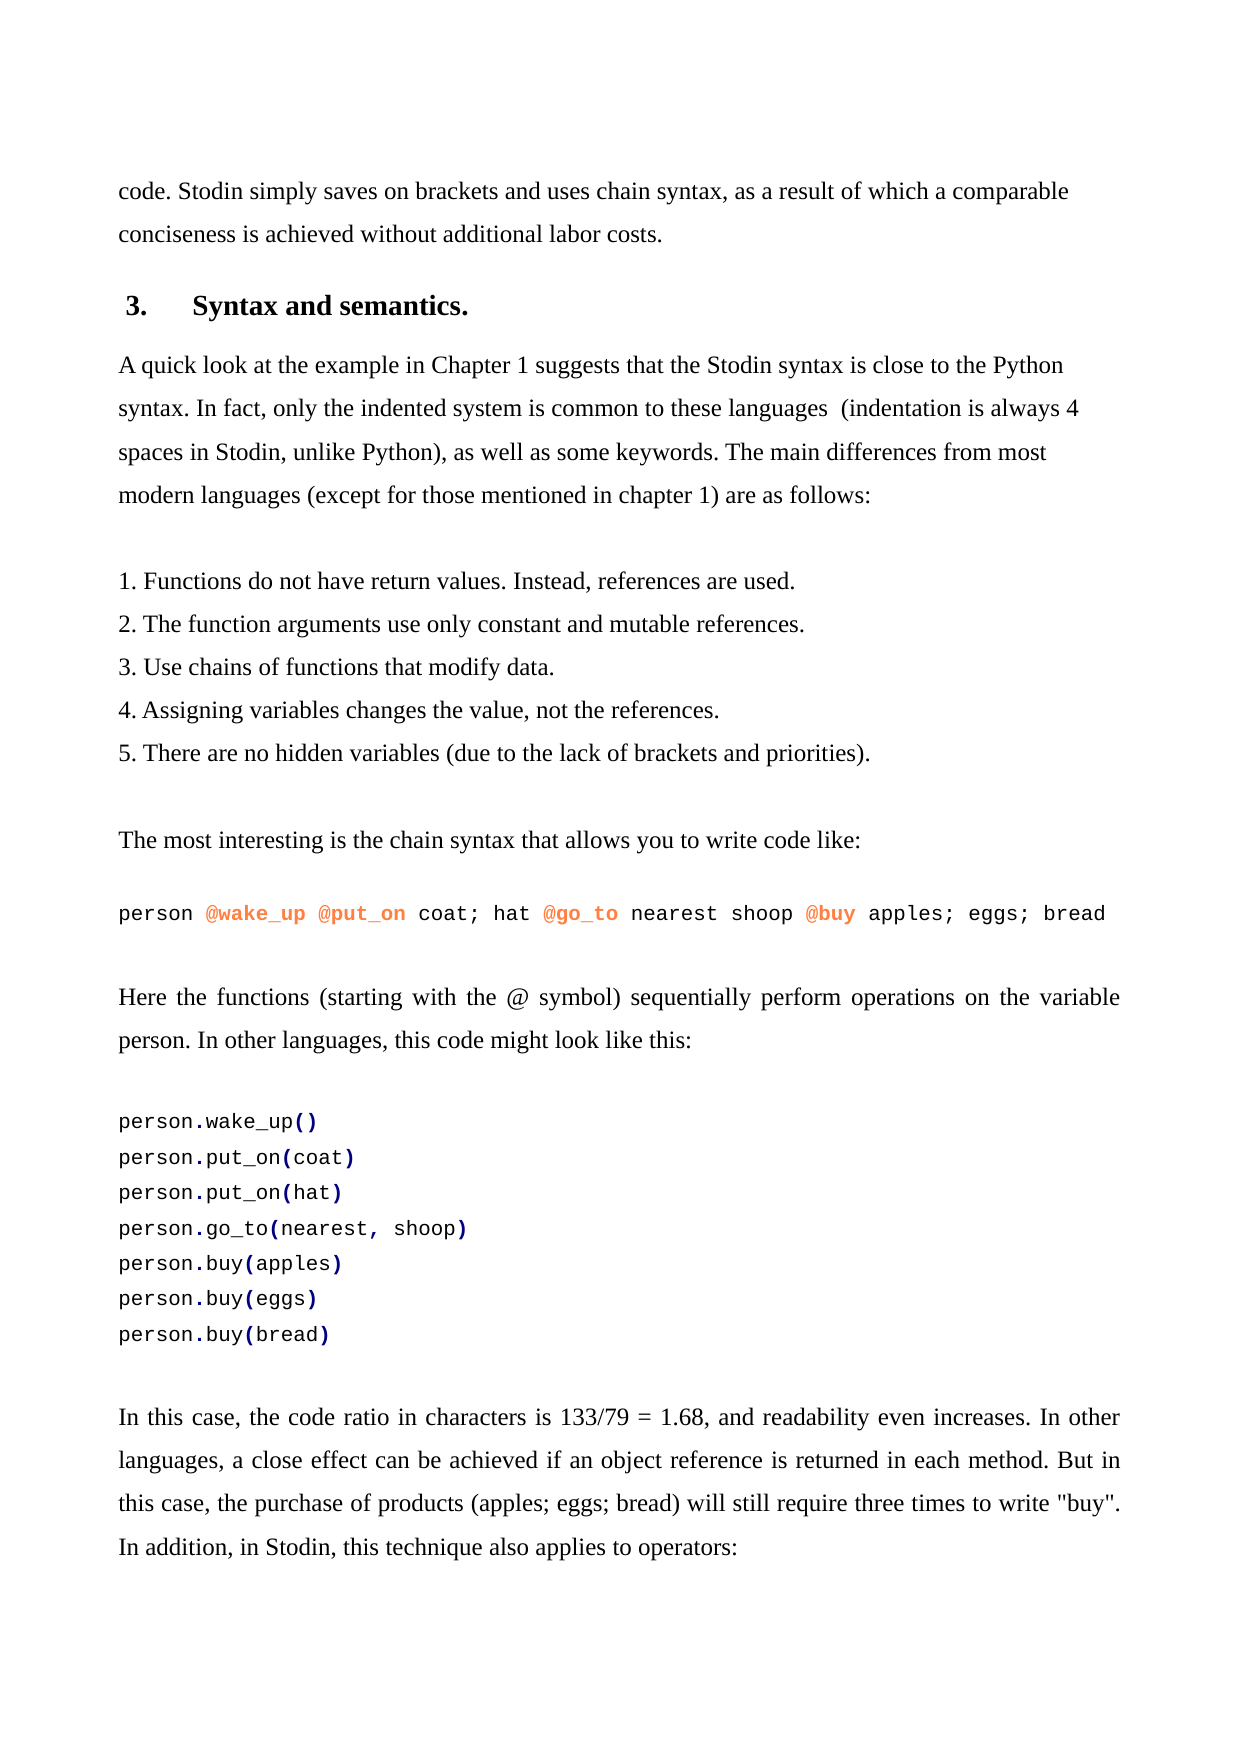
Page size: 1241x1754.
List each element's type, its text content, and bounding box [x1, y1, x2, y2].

subtitle Syntax and semantics. [118, 288, 1122, 321]
text code. Stodin simply saves on brackets and uses chain syntax, as a result of which a comparable conciseness is achieved without additional labor costs. [118, 176, 1122, 248]
text In this case, the code ratio in characters is 133/79 = 1.68, and readability even increases. In other languages, a close effect can be achieved if an object reference is returned in each method. But in this case, the purchase of products (apples; eggs; bread) will still require three times to write "buy". In addition, in Stodin, this technique also applies to operators: [118, 1402, 1122, 1560]
text A quick look at the example in Chapter 1 suggests that the Stodin syntax is close to the Python syntax. In fact, only the indented system is common to these languages (indentation is always 4 spaces in Stodin, unlike Python), as well as some keywords. The main differences from most modern languages (except for those mentioned in chapter 1) are as follows: 1. Functions do not have return values. Instead, references are used. 2. The function arguments use only constant and mutable references. 3. Use chains of functions that modify data. 4. Assigning variables changes the value, not the references. 5. There are no hidden variables (due to the lack of brackets and priorities). The most interesting is the chain syntax that allows you to write code like: [118, 350, 1122, 853]
text person.buy(eggs) [118, 1288, 1122, 1312]
text person.buy(bread) [118, 1324, 1122, 1347]
text Here the functions (starting with the @ symbol) sequentially perform operations on the variable person. In other languages, this code might look like this: [118, 982, 1122, 1054]
text person.go_to(nearest, shoop) [118, 1217, 1122, 1241]
text person.wake_up() [118, 1111, 1122, 1135]
text person.put_on(coat) [118, 1147, 1122, 1170]
text person.put_on(hat) [118, 1182, 1122, 1206]
text person.buy(apples) [118, 1253, 1122, 1277]
text person @wake_up @put_on coat; hat @go_to nearest shoop @buy apples; eggs; bread [118, 903, 1122, 927]
